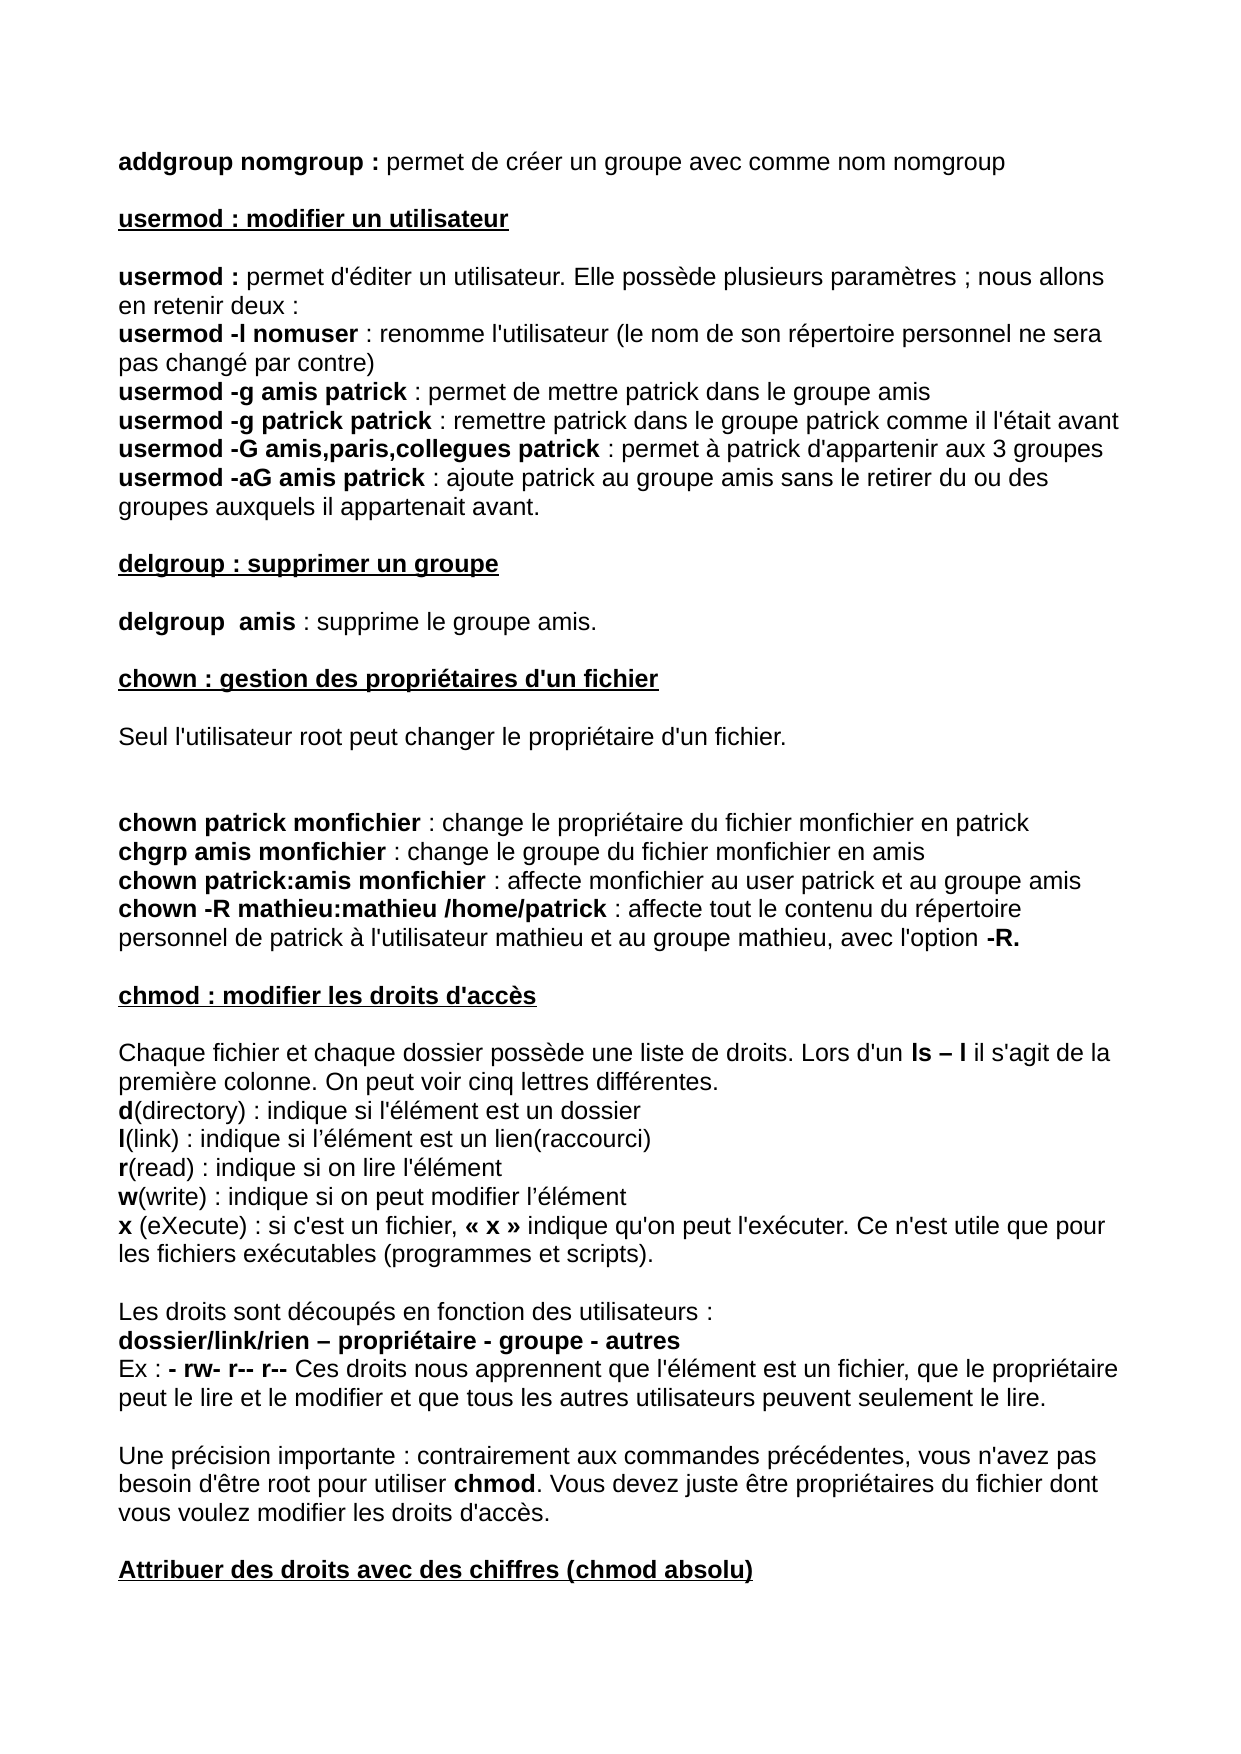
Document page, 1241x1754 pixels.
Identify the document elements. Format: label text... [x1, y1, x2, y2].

text ﻿Chaque fichier et chaque dossier possède une liste de droits. Lors d'un ls – l il s'agit de la première colonne. ﻿On peut voir cinq lettres différentes. [118, 1038, 1122, 1096]
text usermod -g patrick patrick : ﻿remettre patrick dans le groupe patrick comme il l'était avant [118, 406, 1122, 434]
text chown : gestion des propriétaires d'un fichier [118, 664, 1122, 693]
text usermod -aG amis patrick : ajoute patrick au groupe amis sans le retirer du ou des groupes auxquels il appartenait avant. [118, 463, 1122, 521]
text usermod -G amis,paris,collegues patrick : permet à patrick d'appartenir aux 3 groupes [118, 434, 1122, 463]
text dossier/link/rien – propriétaire - groupe - autres [118, 1326, 1122, 1354]
text delgroup : supprimer un groupe [118, 549, 1122, 578]
text chown patrick:amis monfichier : affecte monfichier au user patrick et au groupe amis [118, 866, 1122, 894]
text Ex : - rw- r-- r-- ﻿Ces droits nous apprennent que l'élément est un fichier, que le propriétaire peut le lire et le modifier et que tous les autres utilisateurs peuvent seulement le lire. [118, 1354, 1122, 1412]
text usermod -l nomuser : ﻿renomme l'utilisateur (le nom de son répertoire personnel ne sera pas changé par contre) [118, 319, 1122, 377]
text ﻿Attribuer des droits avec des chiffres (chmod absolu) [118, 1555, 1122, 1584]
text d(directory) : indique si l'élément est un dossier [118, 1096, 1122, 1124]
text addgroup nomgroup : permet de créer un groupe avec comme nom nomgroup [118, 147, 1122, 176]
text usermod : permet d'éditer un utilisateur. ﻿Elle possède plusieurs paramètres ; nous allons en retenir deux : [118, 262, 1122, 319]
text usermod : modifier un utilisateur [118, 204, 1122, 233]
text ﻿Seul l'utilisateur root peut changer le propriétaire d'un fichier. [118, 722, 1122, 751]
text chmod : modifier les droits d'accès [118, 981, 1122, 1009]
text l(link) : indique si l’élément est un lien(raccourci) [118, 1124, 1122, 1153]
text ﻿ [118, 1268, 1122, 1297]
text usermod -g amis patrick : permet de mettre patrick dans le groupe amis [118, 377, 1122, 406]
text delgroup amis : supprime le groupe amis. [118, 607, 1122, 636]
text chgrp amis monfichier : change le groupe du fichier monfichier en amis [118, 837, 1122, 866]
text ﻿x (eXecute) : si c'est un fichier, « x » indique qu'on peut l'exécuter. Ce n'est utile que pour les fichiers exécutables (programmes et scripts). [118, 1211, 1122, 1268]
text chown patrick monfichier : change le propriétaire du fichier monfichier en patrick [118, 808, 1122, 837]
text Une précision importante : contrairement aux commandes précédentes, vous n'avez pas besoin d'être root pour utiliser chmod. Vous devez juste être propriétaires du fichier dont vous voulez modifier les droits d'accès. [118, 1441, 1122, 1527]
text Les droits sont découpés en fonction des utilisateurs : [118, 1297, 1122, 1326]
text w(write) : indique si on peut modifier l’élément [118, 1182, 1122, 1211]
text chown -R mathieu:mathieu /home/patrick : affecte tout le contenu du répertoire personnel de patrick à l'utilisateur mathieu et au groupe mathieu, avec l'option -R. [118, 894, 1122, 952]
text r(read) : indique si on lire l'élément [118, 1153, 1122, 1182]
